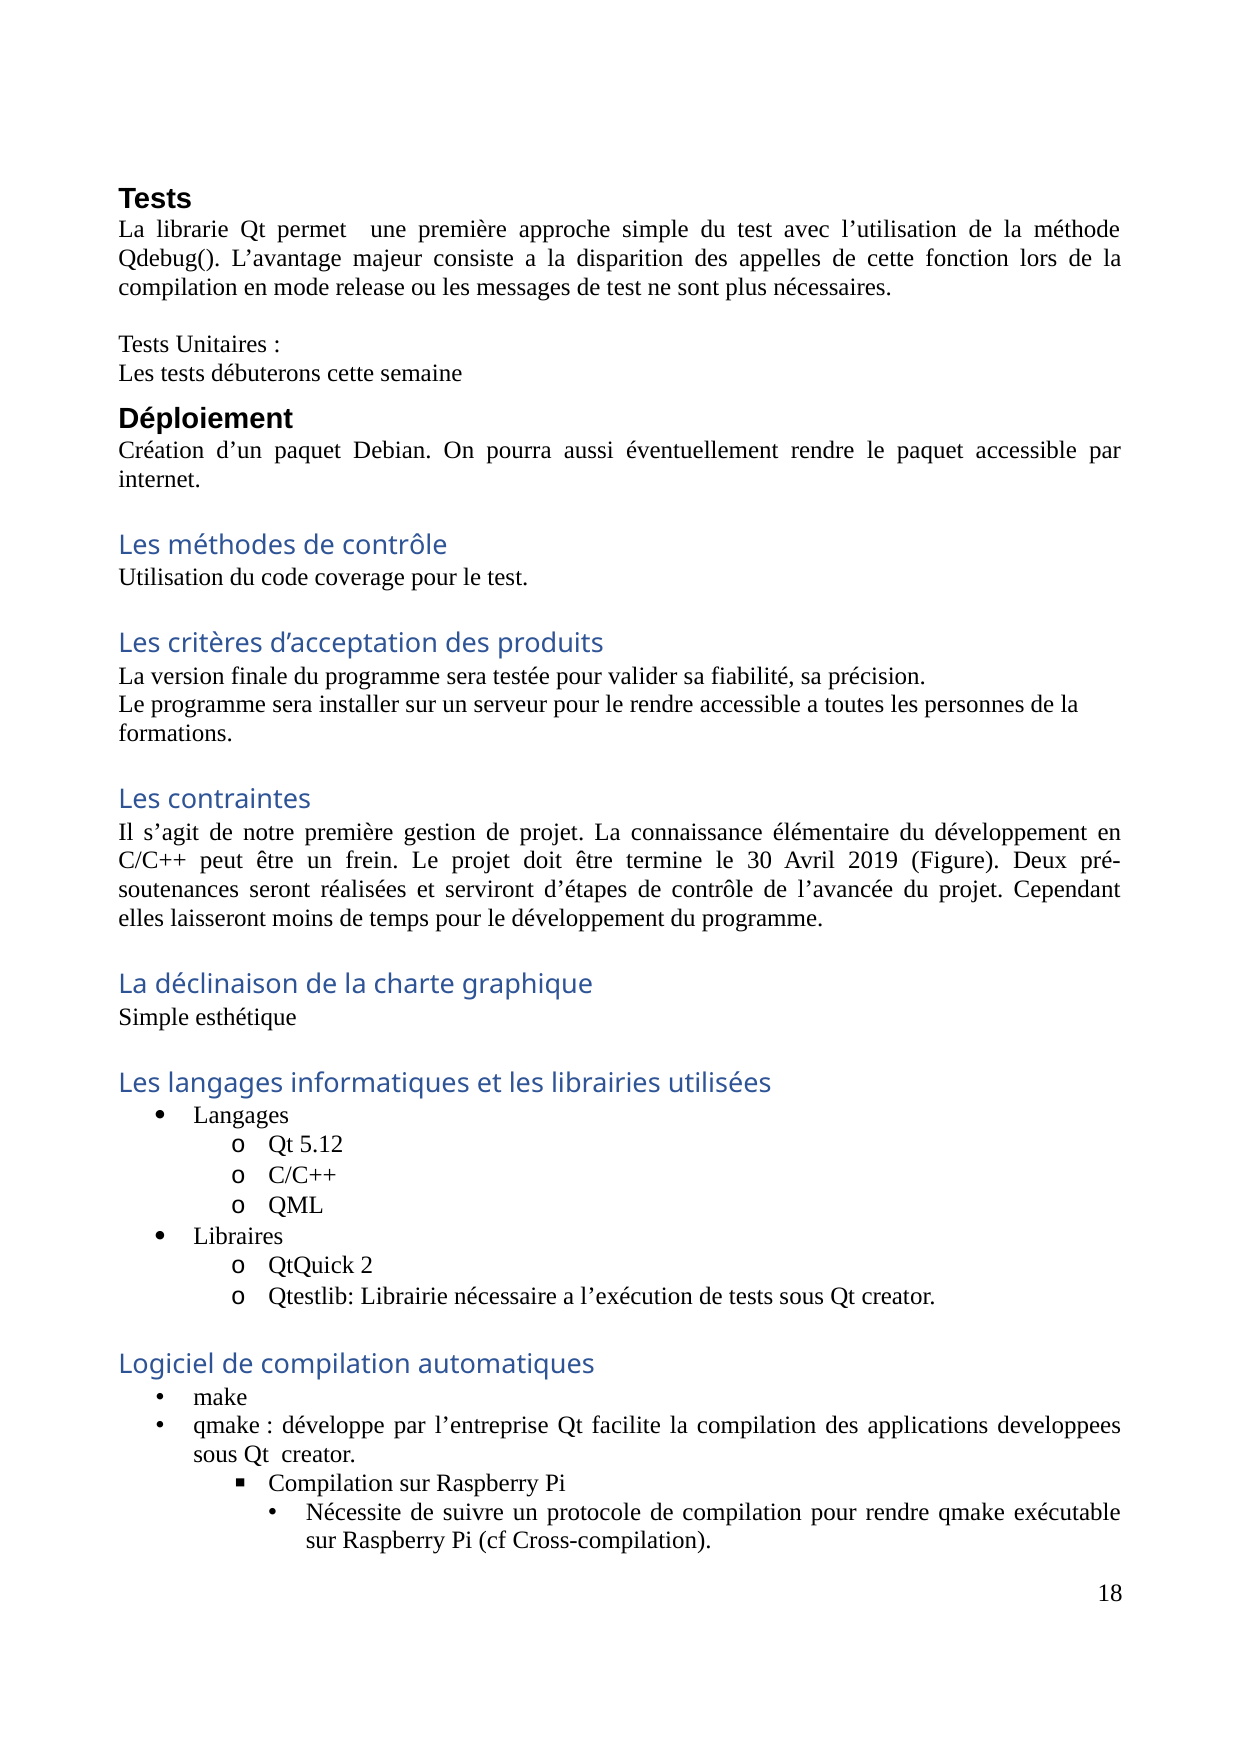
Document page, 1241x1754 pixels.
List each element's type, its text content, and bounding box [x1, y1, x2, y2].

list Compilation sur Raspberry Pi [231, 1468, 1122, 1497]
text Simple esthétique [118, 1002, 1122, 1030]
subtitle Logiciel de compilation automatiques [118, 1345, 1122, 1382]
list qmake : développe par l’entreprise Qt facilite la compilation des applications developpees sous Qt creator. [156, 1410, 1122, 1468]
list C/C++ [231, 1160, 1122, 1191]
list make [156, 1382, 1122, 1410]
list Nécessite de suivre un protocole de compilation pour rendre qmake exécutable sur Raspberry Pi (cf Cross-compilation). [268, 1497, 1122, 1554]
text La version finale du programme sera testée pour valider sa fiabilité, sa précision. [118, 661, 1122, 689]
list Libraires [156, 1221, 1122, 1250]
list QML [231, 1191, 1122, 1221]
subtitle Tests [118, 181, 1122, 214]
list Qtestlib: Librairie nécessaire a l’exécution de tests sous Qt creator. [231, 1281, 1122, 1312]
subtitle Déploiement [118, 401, 1122, 435]
text La librarie Qt permet une première approche simple du test avec l’utilisation de la méthode Qdebug(). L’avantage majeur consiste a la disparition des appelles de cette fonction lors de la compilation en mode release ou les messages de test ne sont plus nécessaires. [118, 214, 1122, 301]
subtitle Les contraintes [118, 780, 1122, 817]
text Tests Unitaires : [118, 329, 1122, 358]
list QtQuick 2 [231, 1250, 1122, 1281]
subtitle Les critères d’acceptation des produits [118, 624, 1122, 661]
list Langages [156, 1100, 1122, 1129]
text Les tests débuterons cette semaine [118, 358, 1122, 387]
subtitle Les méthodes de contrôle [118, 525, 1122, 562]
subtitle Les langages informatiques et les librairies utilisées [118, 1063, 1122, 1100]
text Utilisation du code coverage pour le test. [118, 562, 1122, 591]
list Qt 5.12 [231, 1129, 1122, 1160]
text Le programme sera installer sur un serveur pour le rendre accessible a toutes les personnes de la formations. [118, 689, 1122, 747]
text Il s’agit de notre première gestion de projet. La connaissance élémentaire du développement en C/C++ peut être un frein. Le projet doit être termine le 30 Avril 2019 (Figure). Deux pré-soutenances seront réalisées et serviront d’étapes de contrôle de l’avancée du projet. Cependant elles laisseront moins de temps pour le développement du programme. [118, 817, 1122, 932]
subtitle La déclinaison de la charte graphique [118, 965, 1122, 1002]
text Création d’un paquet Debian. On pourra aussi éventuellement rendre le paquet accessible par internet. [118, 435, 1122, 492]
